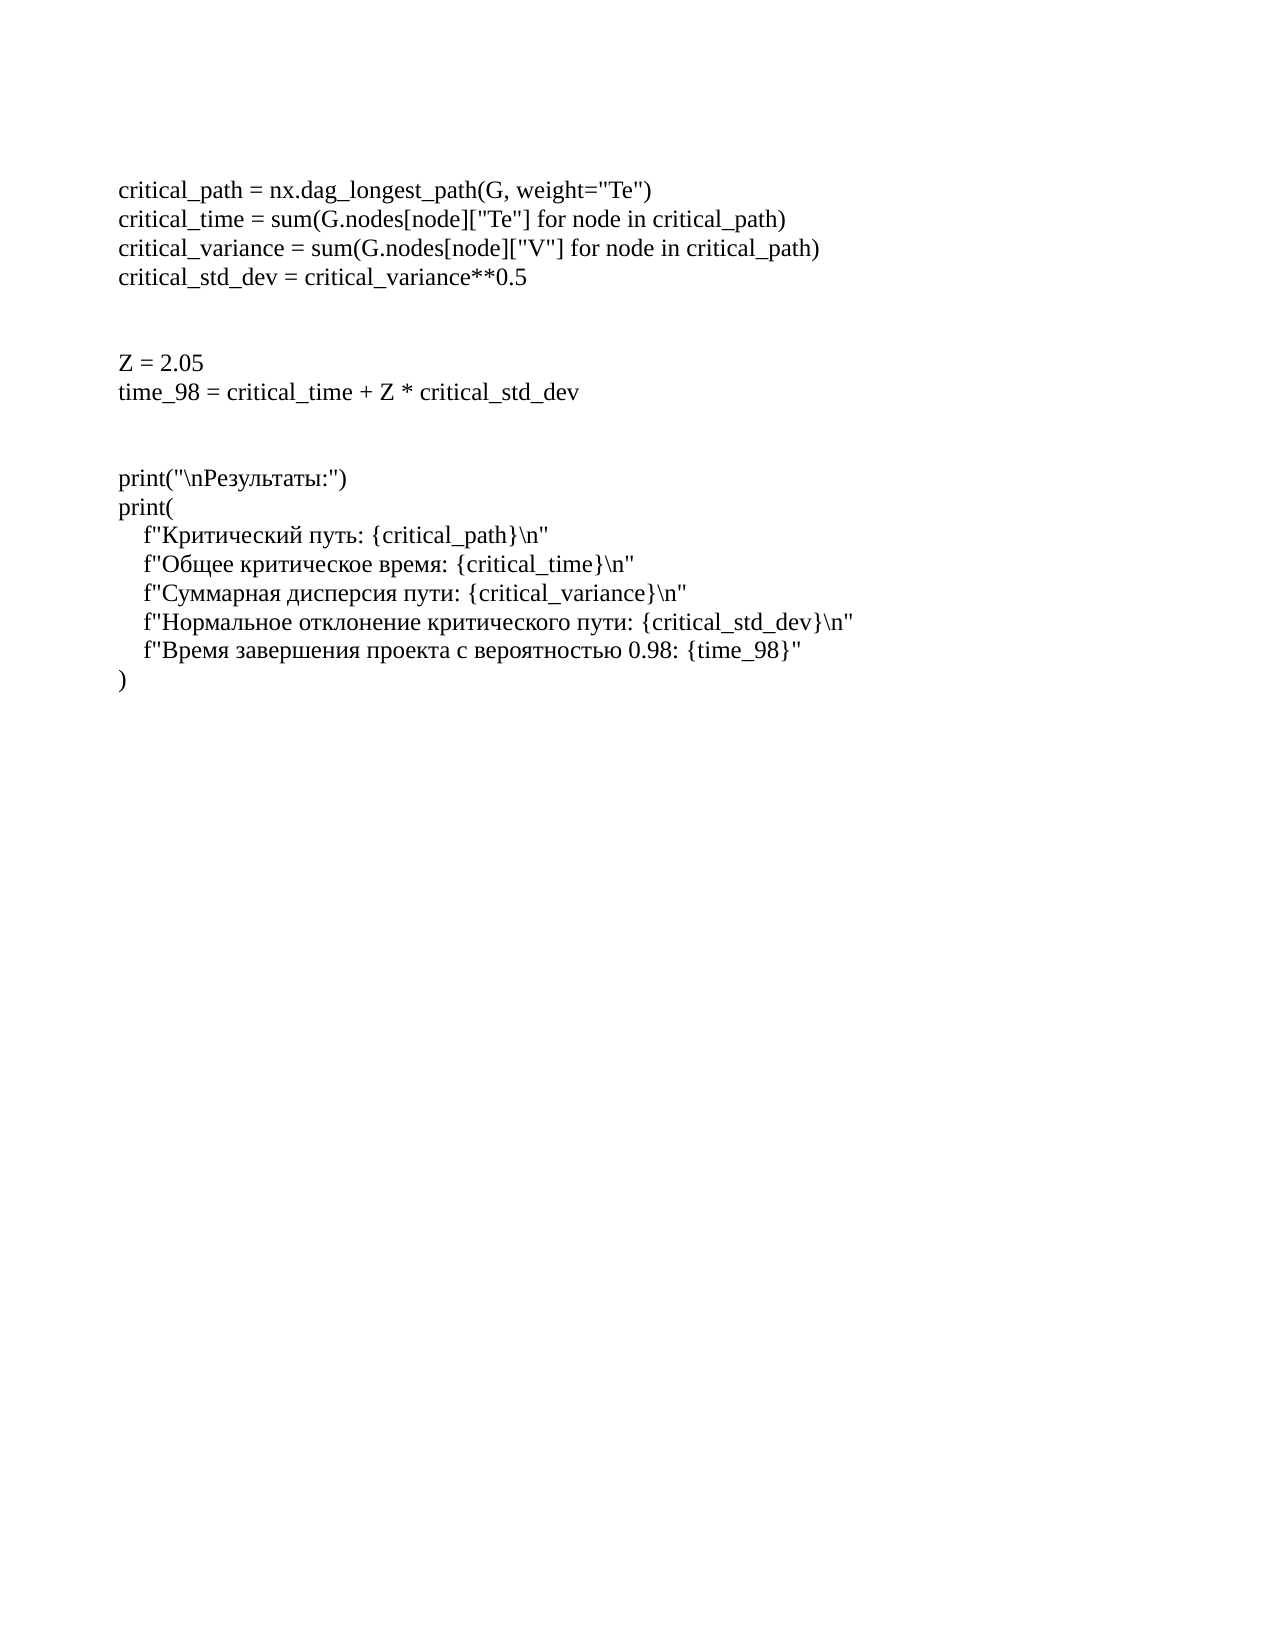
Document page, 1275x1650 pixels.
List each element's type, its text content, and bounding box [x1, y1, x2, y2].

text critical_std_dev = critical_variance**0.5 [118, 262, 1157, 291]
text f"Общее критическое время: {critical_time}\n" [118, 549, 1157, 578]
text critical_variance = sum(G.nodes[node]["V"] for node in critical_path) [118, 233, 1157, 262]
text critical_path = nx.dag_longest_path(G, weight="Te") [118, 176, 1157, 204]
text print( [118, 492, 1157, 521]
text f"Нормальное отклонение критического пути: {critical_std_dev}\n" [118, 607, 1157, 636]
text critical_time = sum(G.nodes[node]["Te"] for node in critical_path) [118, 204, 1157, 233]
text f"Суммарная дисперсия пути: {critical_variance}\n" [118, 578, 1157, 607]
text Z = 2.05 [118, 348, 1157, 377]
text print("\nРезультаты:") [118, 463, 1157, 492]
text time_98 = critical_time + Z * critical_std_dev [118, 377, 1157, 406]
text ) [118, 664, 1157, 693]
text f"Время завершения проекта с вероятностью 0.98: {time_98}" [118, 636, 1157, 664]
text f"Критический путь: {critical_path}\n" [118, 521, 1157, 549]
